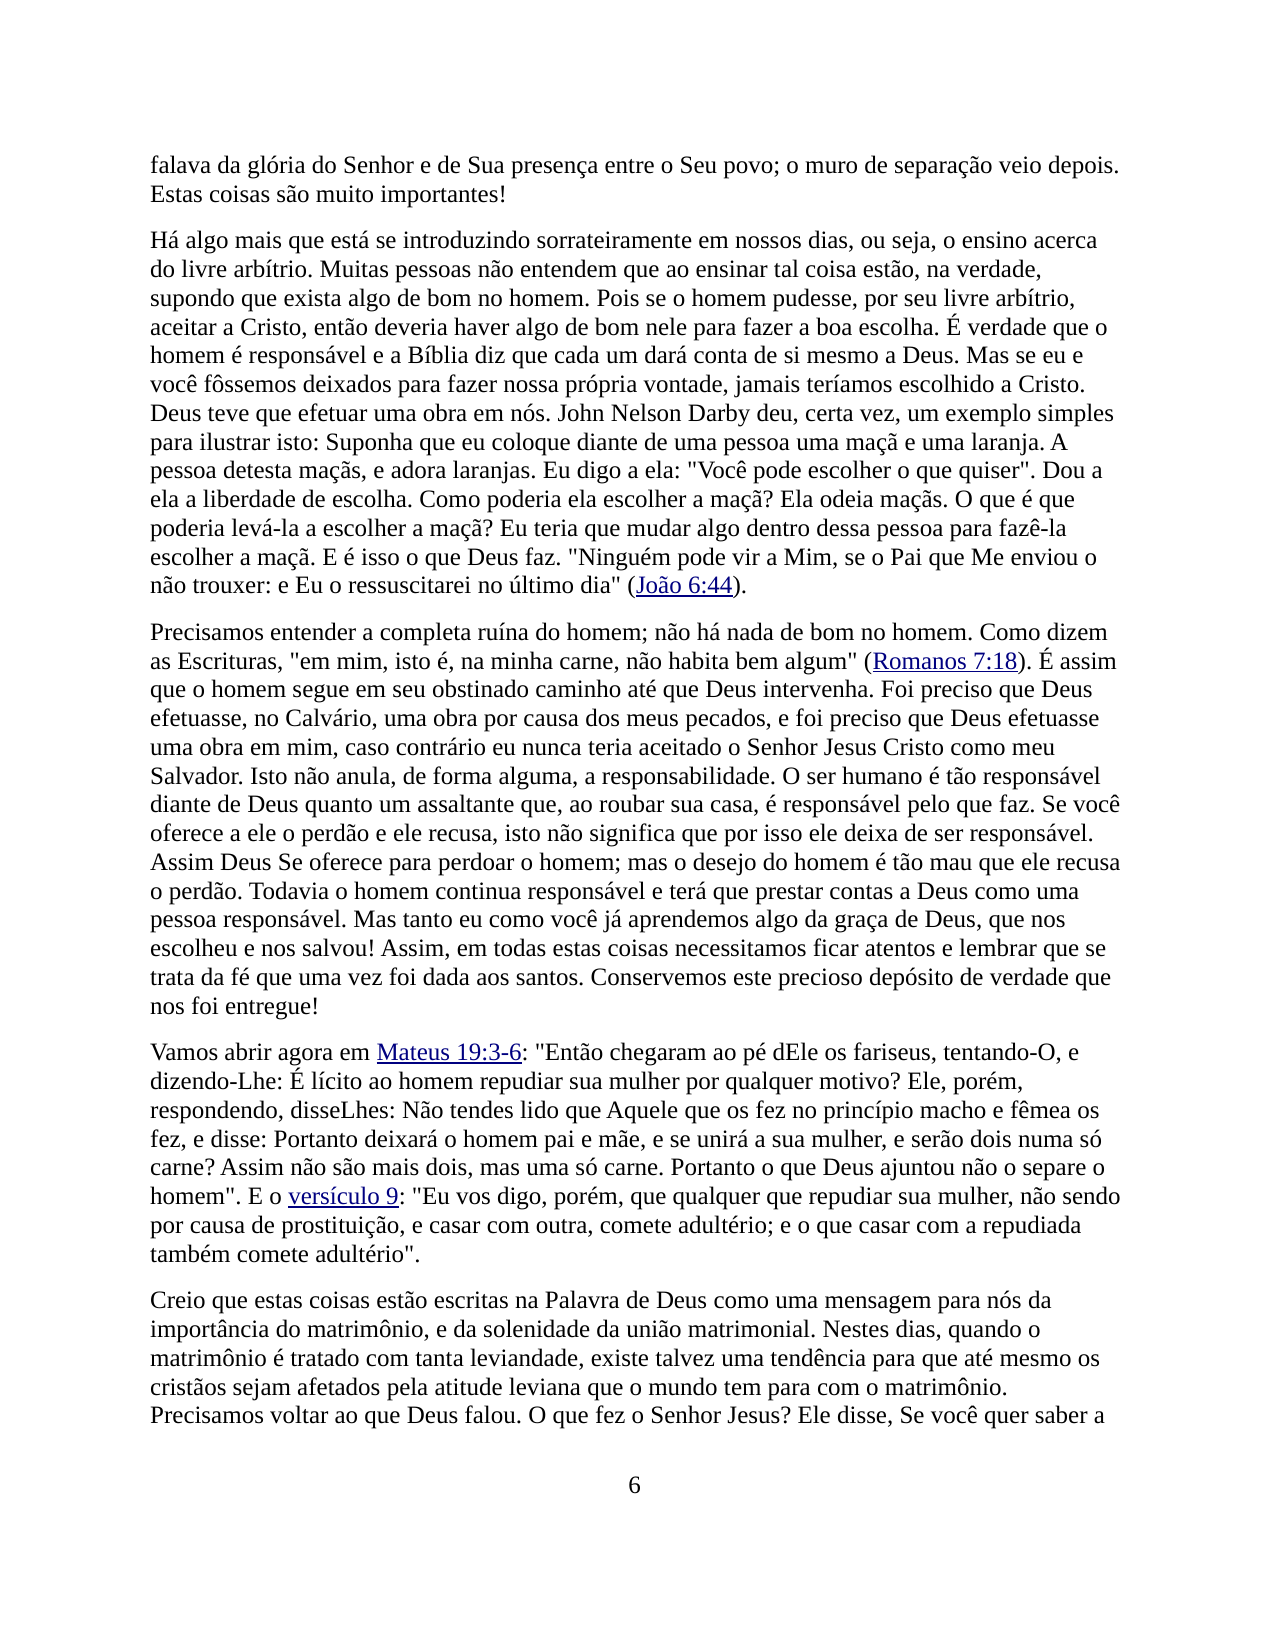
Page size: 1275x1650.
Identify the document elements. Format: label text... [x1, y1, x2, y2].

text falava da glória do Senhor e de Sua presença entre o Seu povo; o muro de separação veio depois. Estas coisas são muito importantes! [150, 150, 1125, 207]
text Creio que estas coisas estão escritas na Palavra de Deus como uma mensagem para nós da importância do matrimônio, e da solenidade da união matrimonial. Nestes dias, quando o matrimônio é tratado com tanta leviandade, existe talvez uma tendência para que até mesmo os cristãos sejam afetados pela atitude leviana que o mundo tem para com o matrimônio. Precisamos voltar ao que Deus falou. O que fez o Senhor Jesus? Ele disse, Se você quer saber a [150, 1285, 1125, 1429]
text Precisamos entender a completa ruína do homem; não há nada de bom no homem. Como dizem as Escrituras, "em mim, isto é, na minha carne, não habita bem algum" (Romanos 7:18). É assim que o homem segue em seu obstinado caminho até que Deus intervenha. Foi preciso que Deus efetuasse, no Calvário, uma obra por causa dos meus pecados, e foi preciso que Deus efetuasse uma obra em mim, caso contrário eu nunca teria aceitado o Senhor Jesus Cristo como meu Salvador. Isto não anula, de forma alguma, a responsabilidade. O ser humano é tão responsável diante de Deus quanto um assaltante que, ao roubar sua casa, é responsável pelo que faz. Se você oferece a ele o perdão e ele recusa, isto não significa que por isso ele deixa de ser responsável. Assim Deus Se oferece para perdoar o homem; mas o desejo do homem é tão mau que ele recusa o perdão. Todavia o homem continua responsável e terá que prestar contas a Deus como uma pessoa responsável. Mas tanto eu como você já aprendemos algo da graça de Deus, que nos escolheu e nos salvou! Assim, em todas estas coisas necessitamos ficar atentos e lembrar que se trata da fé que uma vez foi dada aos santos. Conservemos este precioso depósito de verdade que nos foi entregue! [150, 617, 1125, 1019]
text Há algo mais que está se introduzindo sorrateiramente em nossos dias, ou seja, o ensino acerca do livre arbítrio. Muitas pessoas não entendem que ao ensinar tal coisa estão, na verdade, supondo que exista algo de bom no homem. Pois se o homem pudesse, por seu livre arbítrio, aceitar a Cristo, então deveria haver algo de bom nele para fazer a boa escolha. É verdade que o homem é responsável e a Bíblia diz que cada um dará conta de si mesmo a Deus. Mas se eu e você fôssemos deixados para fazer nossa própria vontade, jamais teríamos escolhido a Cristo. Deus teve que efetuar uma obra em nós. John Nelson Darby deu, certa vez, um exemplo simples para ilustrar isto: Suponha que eu coloque diante de uma pessoa uma maçã e uma laranja. A pessoa detesta maçãs, e adora laranjas. Eu digo a ela: "Você pode escolher o que quiser". Dou a ela a liberdade de escolha. Como poderia ela escolher a maçã? Ela odeia maçãs. O que é que poderia levá-la a escolher a maçã? Eu teria que mudar algo dentro dessa pessoa para fazê-la escolher a maçã. E é isso o que Deus faz. "Ninguém pode vir a Mim, se o Pai que Me enviou o não trouxer: e Eu o ressuscitarei no último dia" (João 6:44). [150, 225, 1125, 599]
text Vamos abrir agora em Mateus 19:3-6: "Então chegaram ao pé dEle os fariseus, tentando-O, e dizendo-Lhe: É lícito ao homem repudiar sua mulher por qualquer motivo? Ele, porém, respondendo, disseLhes: Não tendes lido que Aquele que os fez no princípio macho e fêmea os fez, e disse: Portanto deixará o homem pai e mãe, e se unirá a sua mulher, e serão dois numa só carne? Assim não são mais dois, mas uma só carne. Portanto o que Deus ajuntou não o separe o homem". E o versículo 9: "Eu vos digo, porém, que qualquer que repudiar sua mulher, não sendo por causa de prostituição, e casar com outra, comete adultério; e o que casar com a repudiada também comete adultério". [150, 1037, 1125, 1267]
